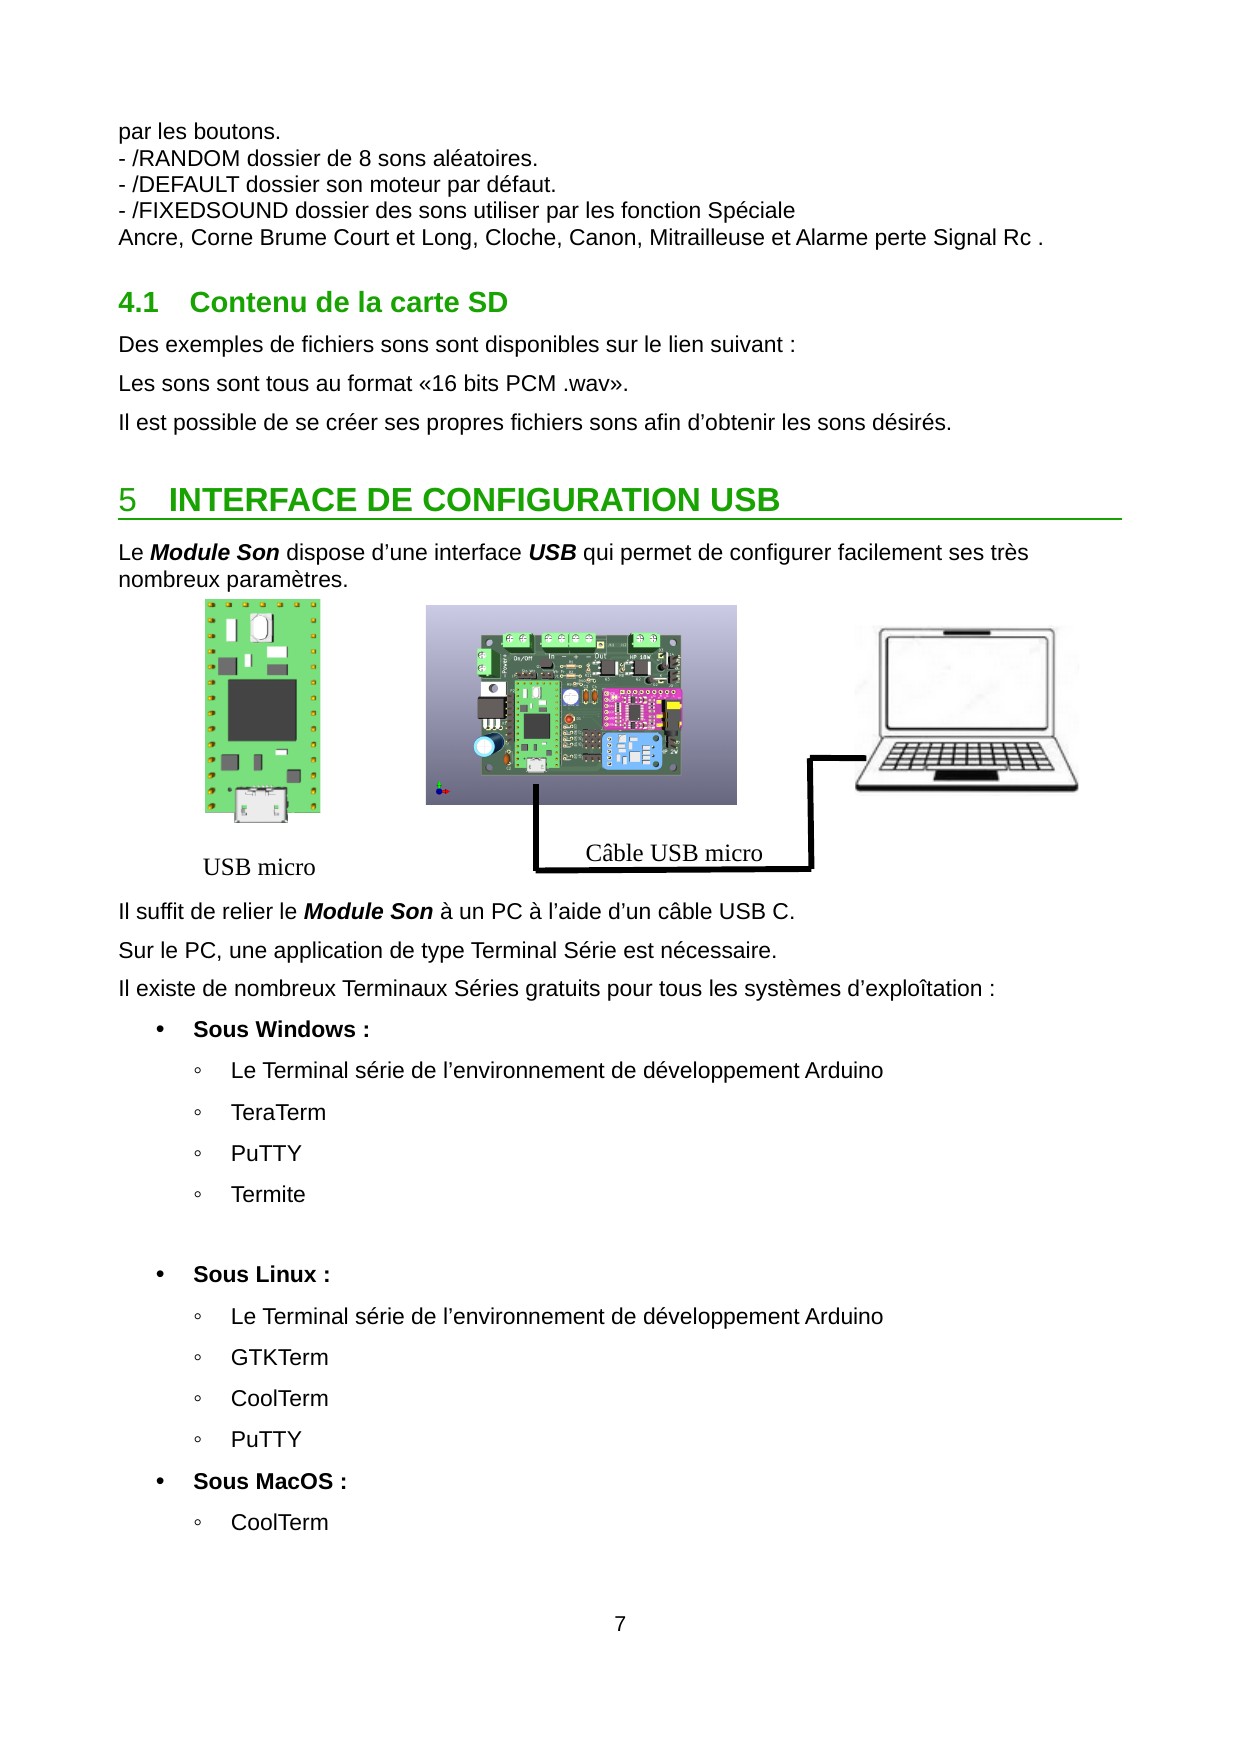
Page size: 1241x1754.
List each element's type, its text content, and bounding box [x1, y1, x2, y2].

text Il existe de nombreux Terminaux Séries gratuits pour tous les systèmes d’exploîtation : [118, 975, 1122, 1002]
text Sur le PC, une application de type Terminal Série est nécessaire. [118, 937, 1122, 963]
text Il est possible de se créer ses propres fichiers sons afin d’obtenir les sons désirés. [118, 409, 1122, 435]
picture [205, 599, 321, 823]
list CoolTerm [193, 1383, 1122, 1412]
text par les boutons. - /RANDOM dossier de 8 sons aléatoires. - /DEFAULT dossier son moteur par défaut. - /FIXEDSOUND dossier des sons utiliser par les fonction Spéciale Ancre, Corne Brume Court et Long, Cloche, Canon, Mitrailleuse et Alarme perte Signal Rc . [118, 118, 1122, 250]
list Sous Windows : [156, 1014, 1122, 1043]
subtitle INTERFACE DE CONFIGURATION USB [118, 480, 1122, 518]
list Le Terminal série de l’environnement de développement Arduino [193, 1301, 1122, 1329]
list CoolTerm [193, 1507, 1122, 1536]
text Des exemples de fichiers sons sont disponibles sur le lien suivant : [118, 331, 1122, 358]
list PuTTY [193, 1424, 1122, 1453]
text Les sons sont tous au format «16 bits PCM .wav». [118, 370, 1122, 397]
list TeraTerm [193, 1097, 1122, 1126]
list Termite [193, 1179, 1122, 1208]
picture [425, 605, 737, 805]
list Le Terminal série de l’environnement de développement Arduino [193, 1056, 1122, 1084]
picture [854, 625, 1080, 796]
text Il suffit de relier le Module Son à un PC à l’aide d’un câble USB C. [118, 898, 1122, 924]
list GTKTerm [193, 1342, 1122, 1371]
text Le Module Son dispose d’une interface USB qui permet de configurer facilement ses très nombreux paramètres. [118, 539, 1122, 592]
list Sous Linux : [156, 1259, 1122, 1288]
list PuTTY [193, 1138, 1122, 1167]
list Sous MacOS : [156, 1466, 1122, 1494]
subtitle Contenu de la carte SD [118, 285, 1122, 319]
